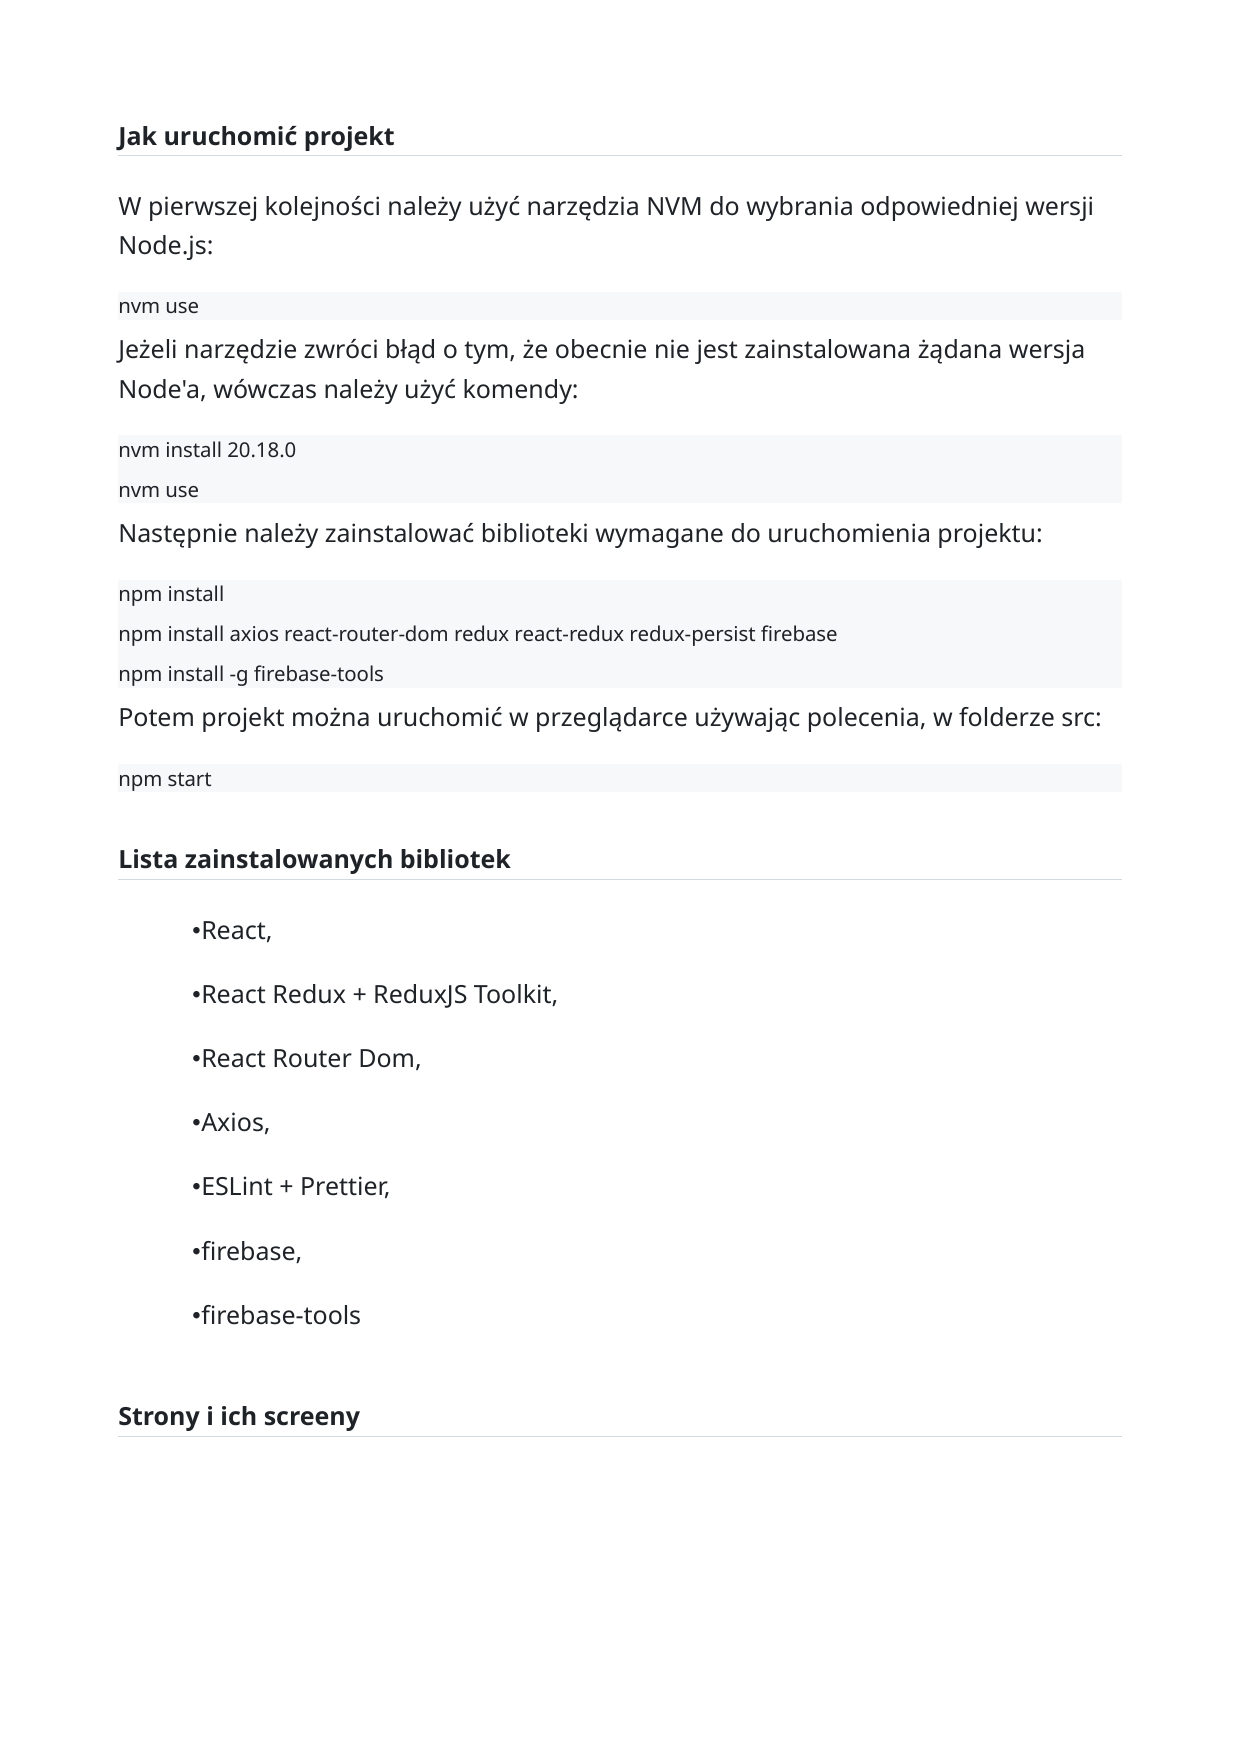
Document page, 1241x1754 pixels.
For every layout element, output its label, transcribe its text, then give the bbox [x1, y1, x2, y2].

list React Redux + ReduxJS Toolkit, [118, 977, 1122, 1011]
list React Router Dom, [118, 1041, 1122, 1075]
text npm start [118, 764, 1122, 792]
text npm install [118, 580, 1122, 607]
list Axios, [118, 1105, 1122, 1139]
text nvm install 20.18.0 [118, 435, 1122, 463]
list firebase, [118, 1233, 1122, 1267]
text npm install axios react-router-dom redux react-redux redux-persist firebase [118, 620, 1122, 648]
list firebase-tools [118, 1297, 1122, 1331]
subtitle Strony i ich screeny [118, 1399, 1122, 1436]
list ESLint + Prettier, [118, 1169, 1122, 1203]
text nvm use [118, 292, 1122, 320]
text Potem projekt można uruchomić w przeglądarce używając polecenia, w folderze src: [118, 700, 1122, 734]
subtitle Jak uruchomić projekt [118, 118, 1122, 155]
subtitle Lista zainstalowanych bibliotek [118, 842, 1122, 879]
text W pierwszej kolejności należy użyć narzędzia NVM do wybrania odpowiedniej wersji Node.js: [118, 189, 1122, 262]
list React, [118, 912, 1122, 946]
text npm install -g firebase-tools [118, 660, 1122, 688]
text Następnie należy zainstalować biblioteki wymagane do uruchomienia projektu: [118, 516, 1122, 550]
text nvm use [118, 476, 1122, 503]
text Jeżeli narzędzie zwróci błąd o tym, że obecnie nie jest zainstalowana żądana wersja Node'a, wówczas należy użyć komendy: [118, 332, 1122, 405]
